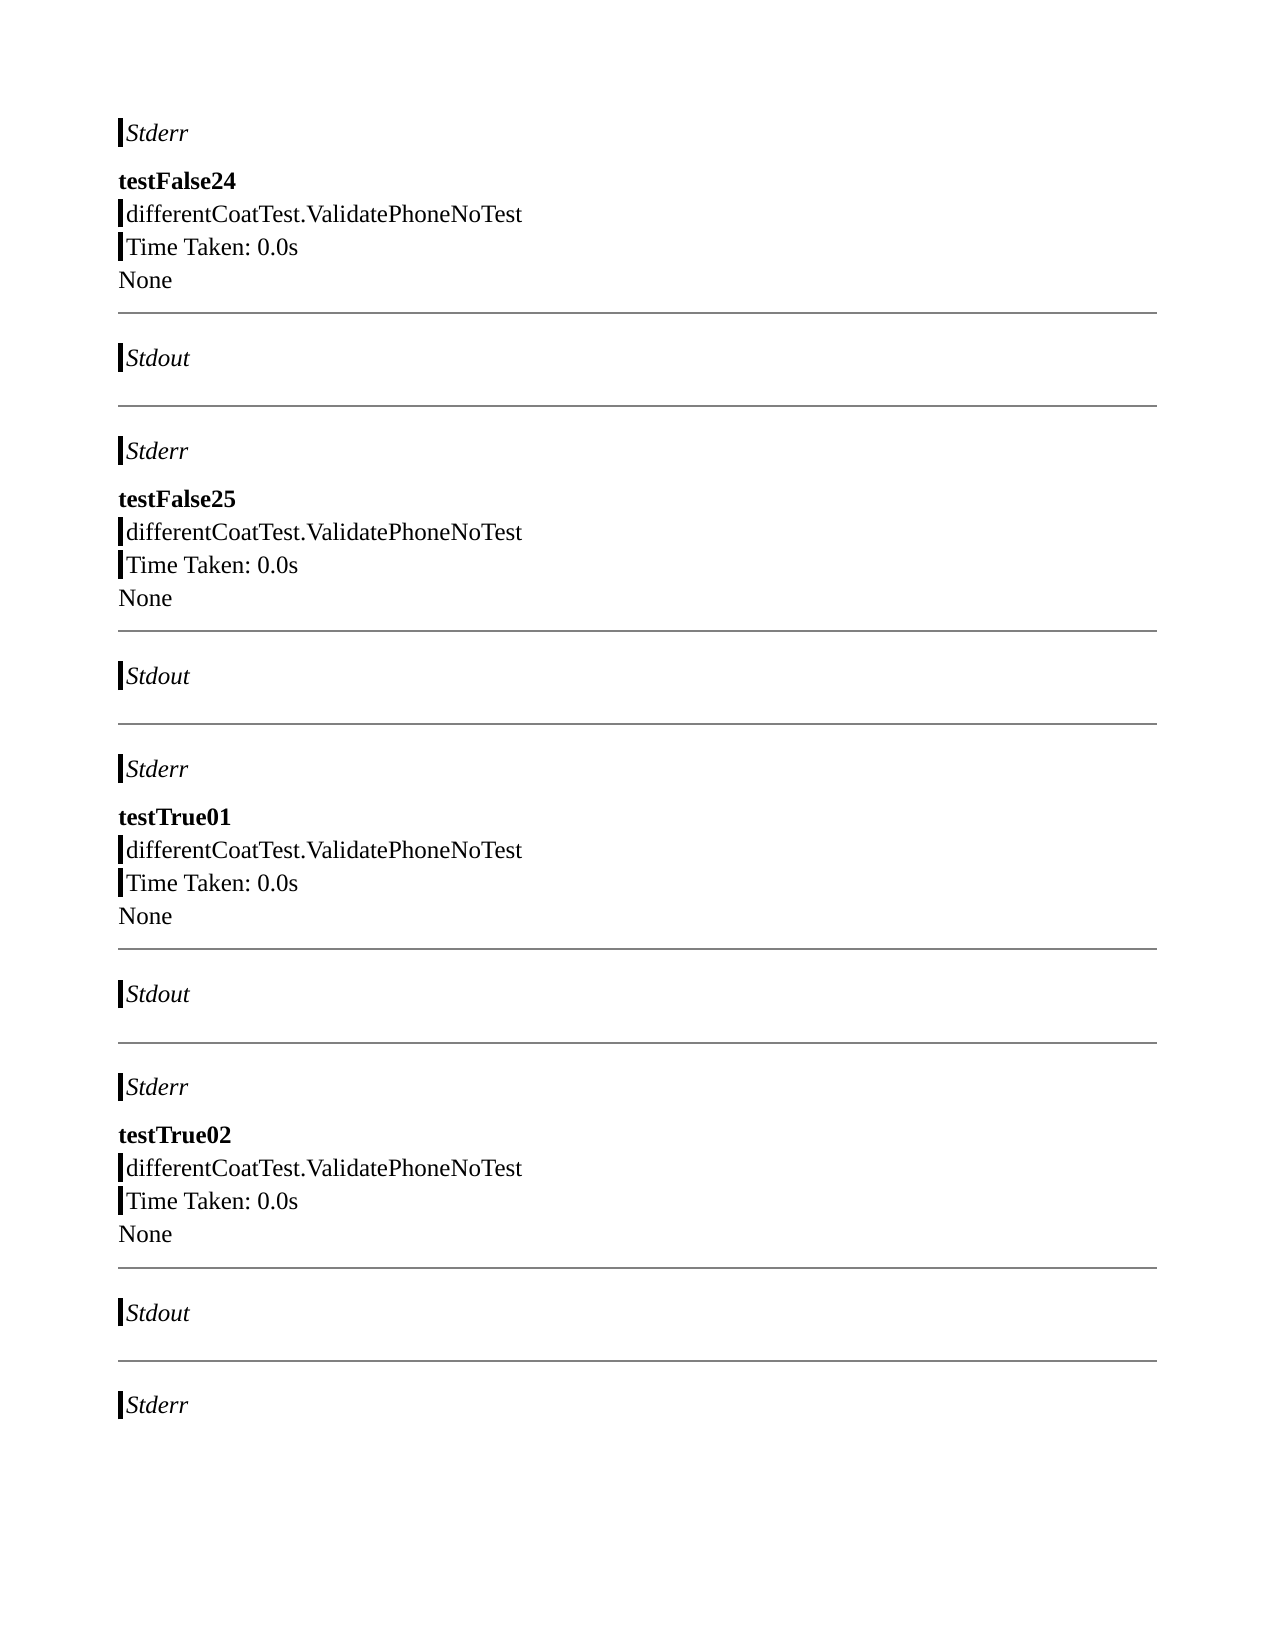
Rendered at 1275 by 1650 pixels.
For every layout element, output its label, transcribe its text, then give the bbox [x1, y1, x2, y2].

text testTrue02 differentCoatTest.ValidatePhoneNoTest Time Taken: 0.0s [118, 1120, 1157, 1215]
text Stdout [123, 661, 1157, 690]
text Stdout [118, 979, 1157, 1008]
text Stdout [123, 1298, 1157, 1326]
text None [118, 901, 1157, 930]
text Stderr [123, 1391, 1157, 1419]
text Stderr [123, 118, 1157, 147]
text testTrue01 differentCoatTest.ValidatePhoneNoTest Time Taken: 0.0s [118, 802, 1157, 897]
text None [118, 1219, 1157, 1248]
text None [118, 583, 1157, 612]
text Stderr [118, 1072, 1157, 1101]
text Stderr [123, 754, 1157, 783]
text None [118, 265, 1157, 293]
text Stderr [123, 436, 1157, 465]
text testFalse25 differentCoatTest.ValidatePhoneNoTest Time Taken: 0.0s [118, 484, 1157, 579]
text testFalse24 differentCoatTest.ValidatePhoneNoTest Time Taken: 0.0s [118, 166, 1157, 261]
text Stdout [123, 343, 1157, 372]
